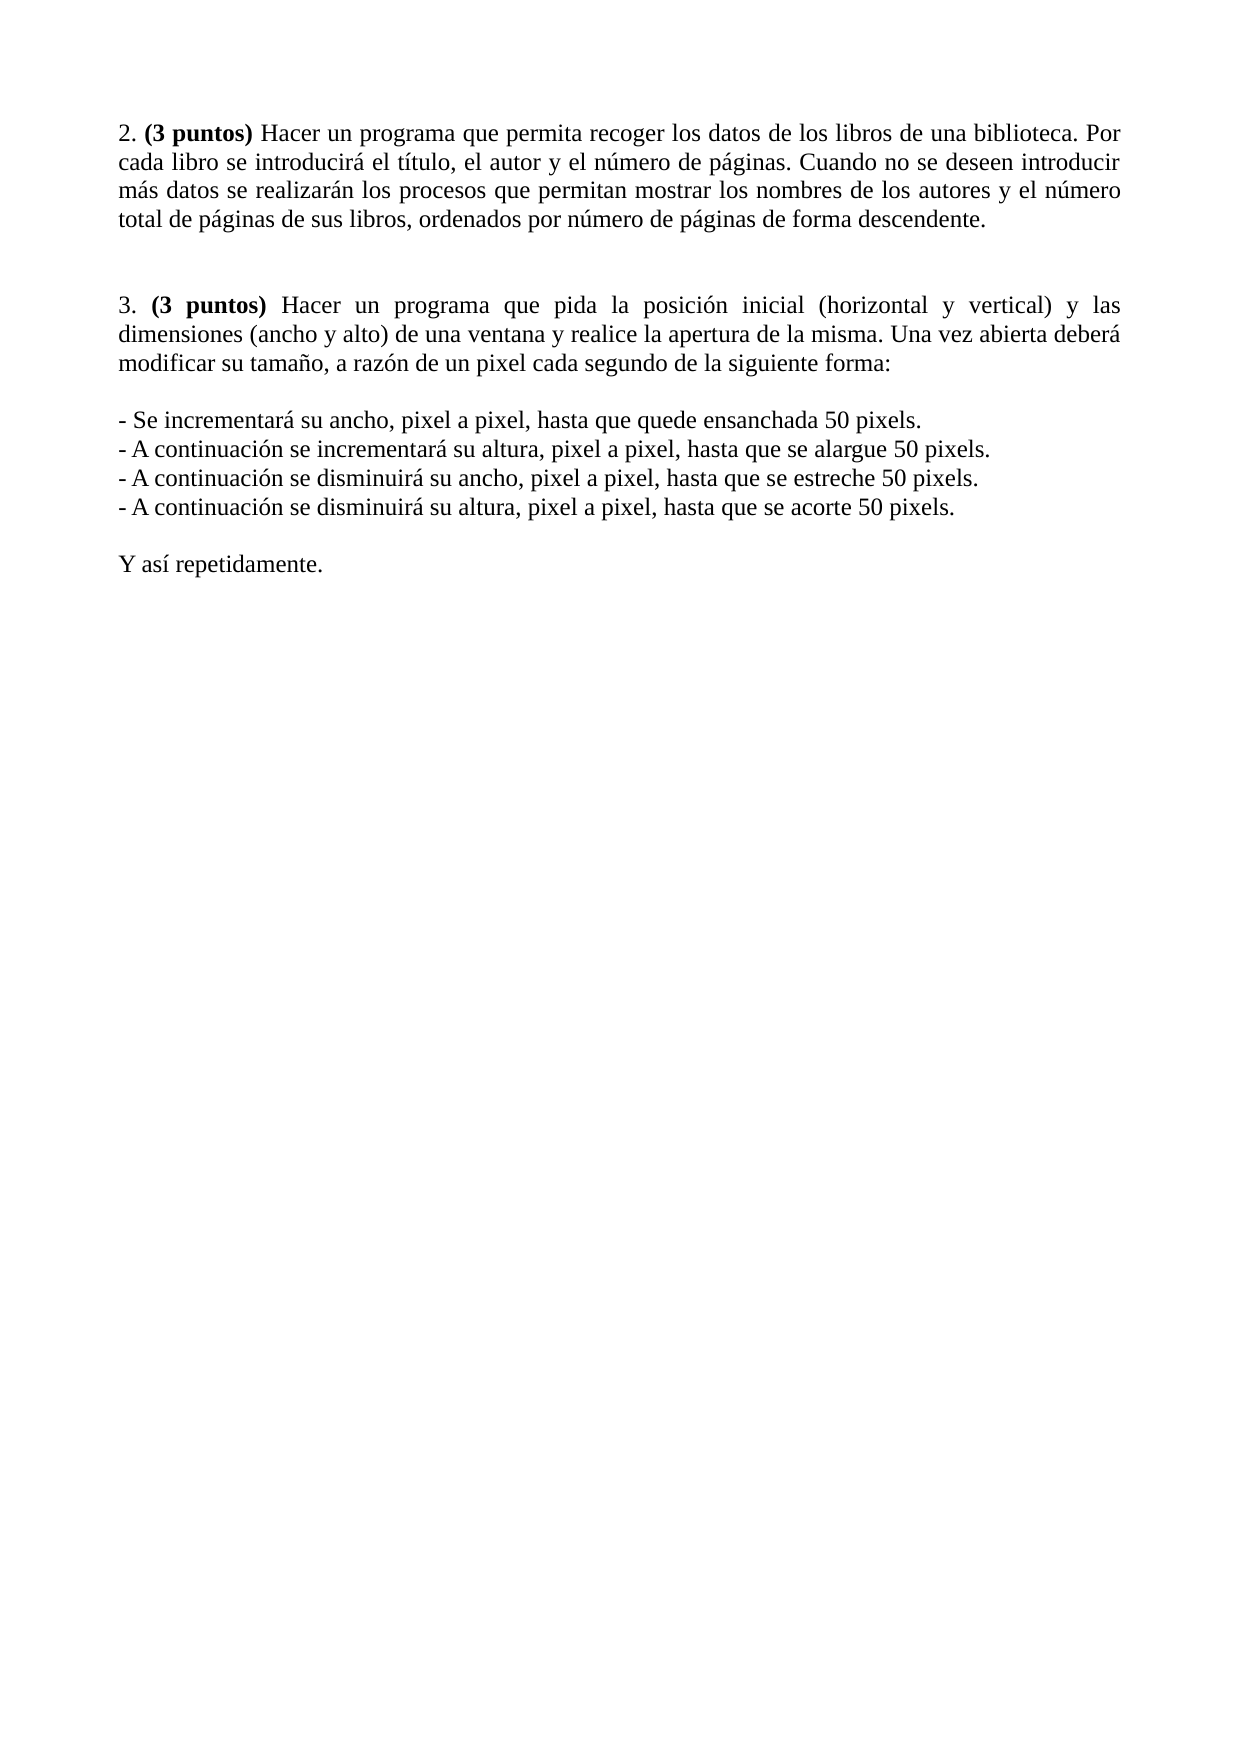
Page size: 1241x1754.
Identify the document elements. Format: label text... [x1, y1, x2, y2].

text Y así repetidamente. [118, 549, 1122, 578]
text 2. (3 puntos) Hacer un programa que permita recoger los datos de los libros de una biblioteca. Por cada libro se introducirá el título, el autor y el número de páginas. Cuando no se deseen introducir más datos se realizarán los procesos que permitan mostrar los nombres de los autores y el número total de páginas de sus libros, ordenados por número de páginas de forma descendente. [118, 118, 1122, 233]
text - Se incrementará su ancho, pixel a pixel, hasta que quede ensanchada 50 pixels. [118, 406, 1122, 434]
text - A continuación se disminuirá su altura, pixel a pixel, hasta que se acorte 50 pixels. [118, 492, 1122, 521]
text 3. (3 puntos) Hacer un programa que pida la posición inicial (horizontal y vertical) y las dimensiones (ancho y alto) de una ventana y realice la apertura de la misma. Una vez abierta deberá modificar su tamaño, a razón de un pixel cada segundo de la siguiente forma: [118, 291, 1122, 377]
text - A continuación se disminuirá su ancho, pixel a pixel, hasta que se estreche 50 pixels. [118, 463, 1122, 492]
text - A continuación se incrementará su altura, pixel a pixel, hasta que se alargue 50 pixels. [118, 434, 1122, 463]
